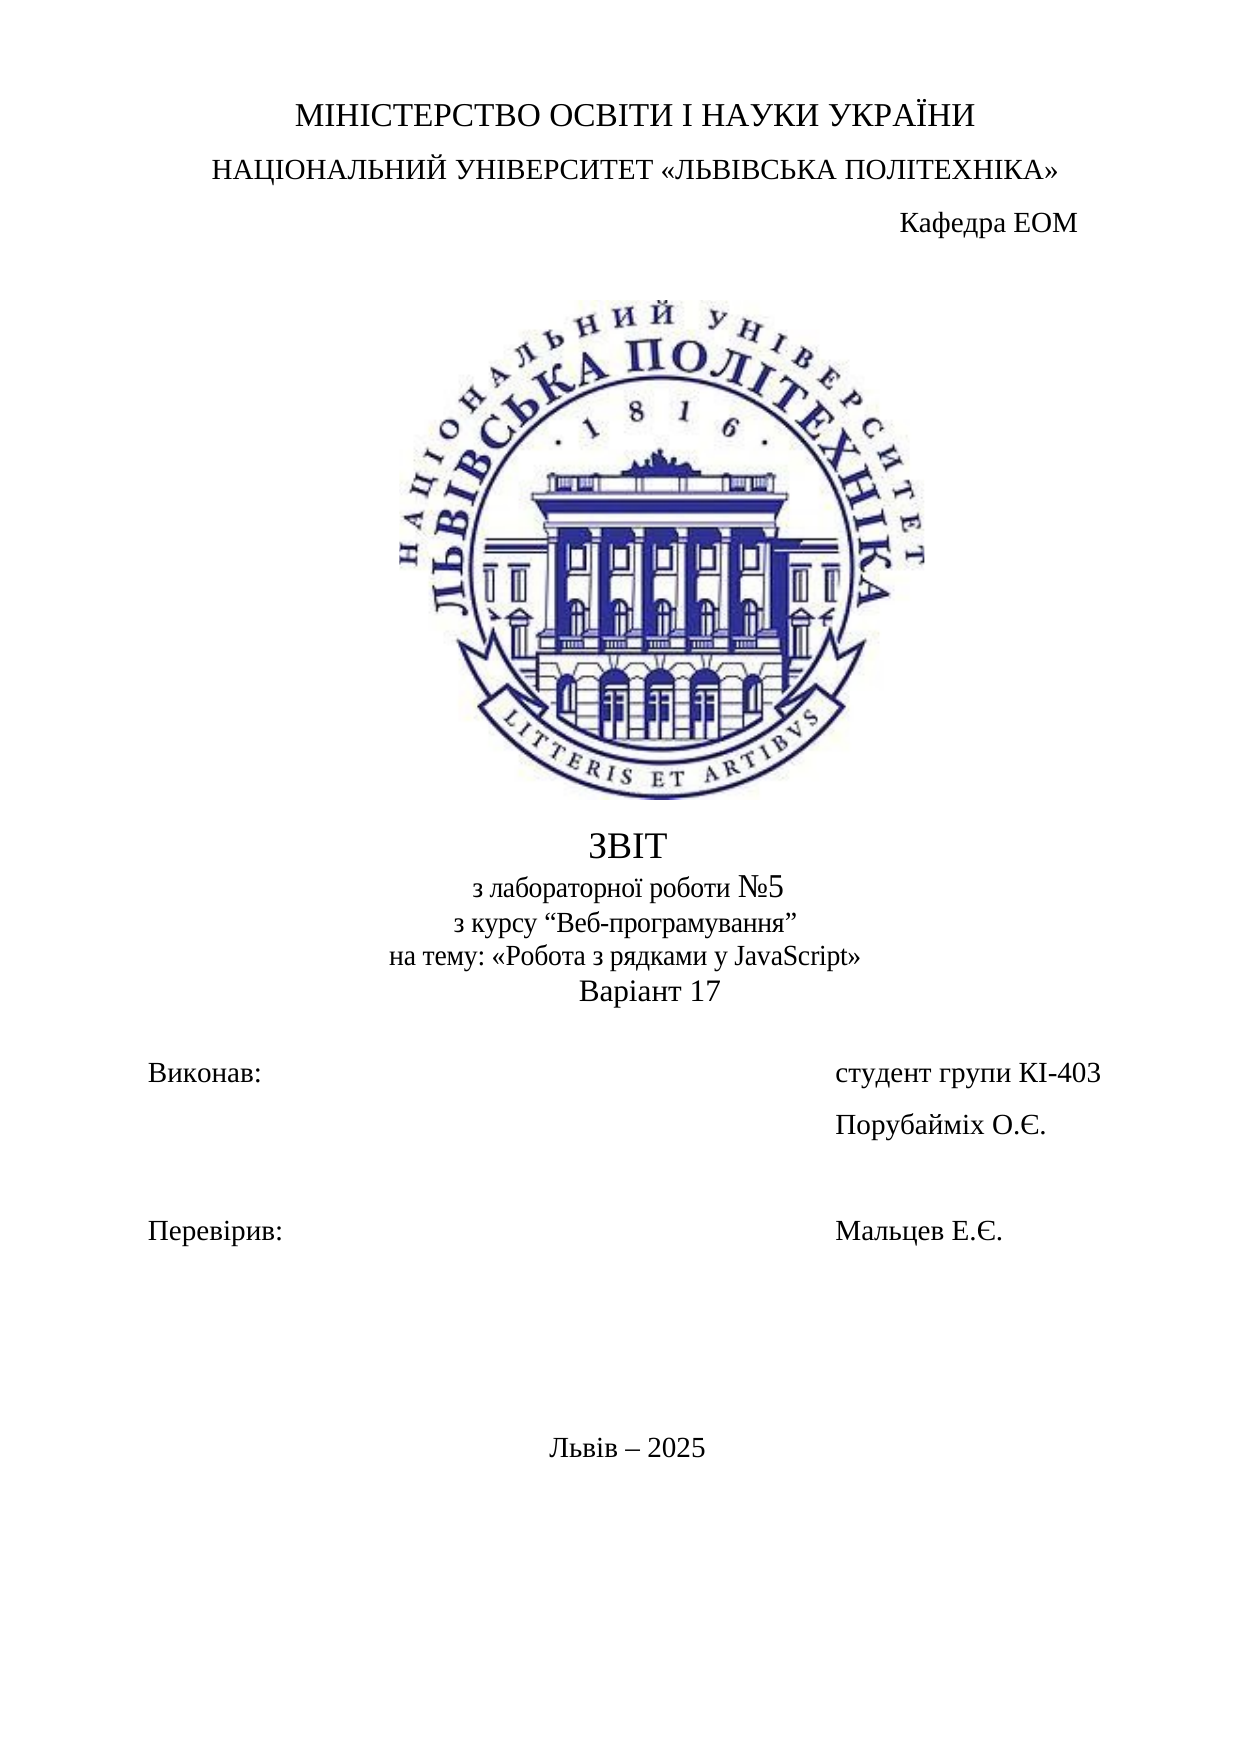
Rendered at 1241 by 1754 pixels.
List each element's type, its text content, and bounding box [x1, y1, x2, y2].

text Львів – 2025 [320, 1430, 934, 1464]
text Перевірив: [148, 1213, 806, 1247]
subtitle НАЦІОНАЛЬНИЙ УНІВЕРСИТЕТ «ЛЬВІВСЬКА ПОЛІТЕХНІКА» [192, 152, 1078, 186]
text з лабораторної роботи №5 [320, 866, 936, 905]
text Виконав: [148, 1055, 806, 1088]
subtitle ЗВІТ [320, 823, 935, 866]
picture [399, 300, 925, 800]
text студент групи КІ-403 [835, 1055, 1152, 1088]
text МІНІСТЕРСТВО ОСВІТИ І НАУКИ УКРАЇНИ [221, 95, 1048, 134]
text Варіант 17 [148, 972, 1152, 1008]
subtitle Кафедра ЕОМ­ [192, 205, 1078, 238]
text Мальцев Е.Є. [835, 1213, 1152, 1247]
text з курсу “Веб-програмування” [266, 905, 974, 938]
text на тему: «Робота з рядками у JavaScript» [148, 938, 1093, 972]
text Порубайміх О.Є. [835, 1107, 1152, 1141]
